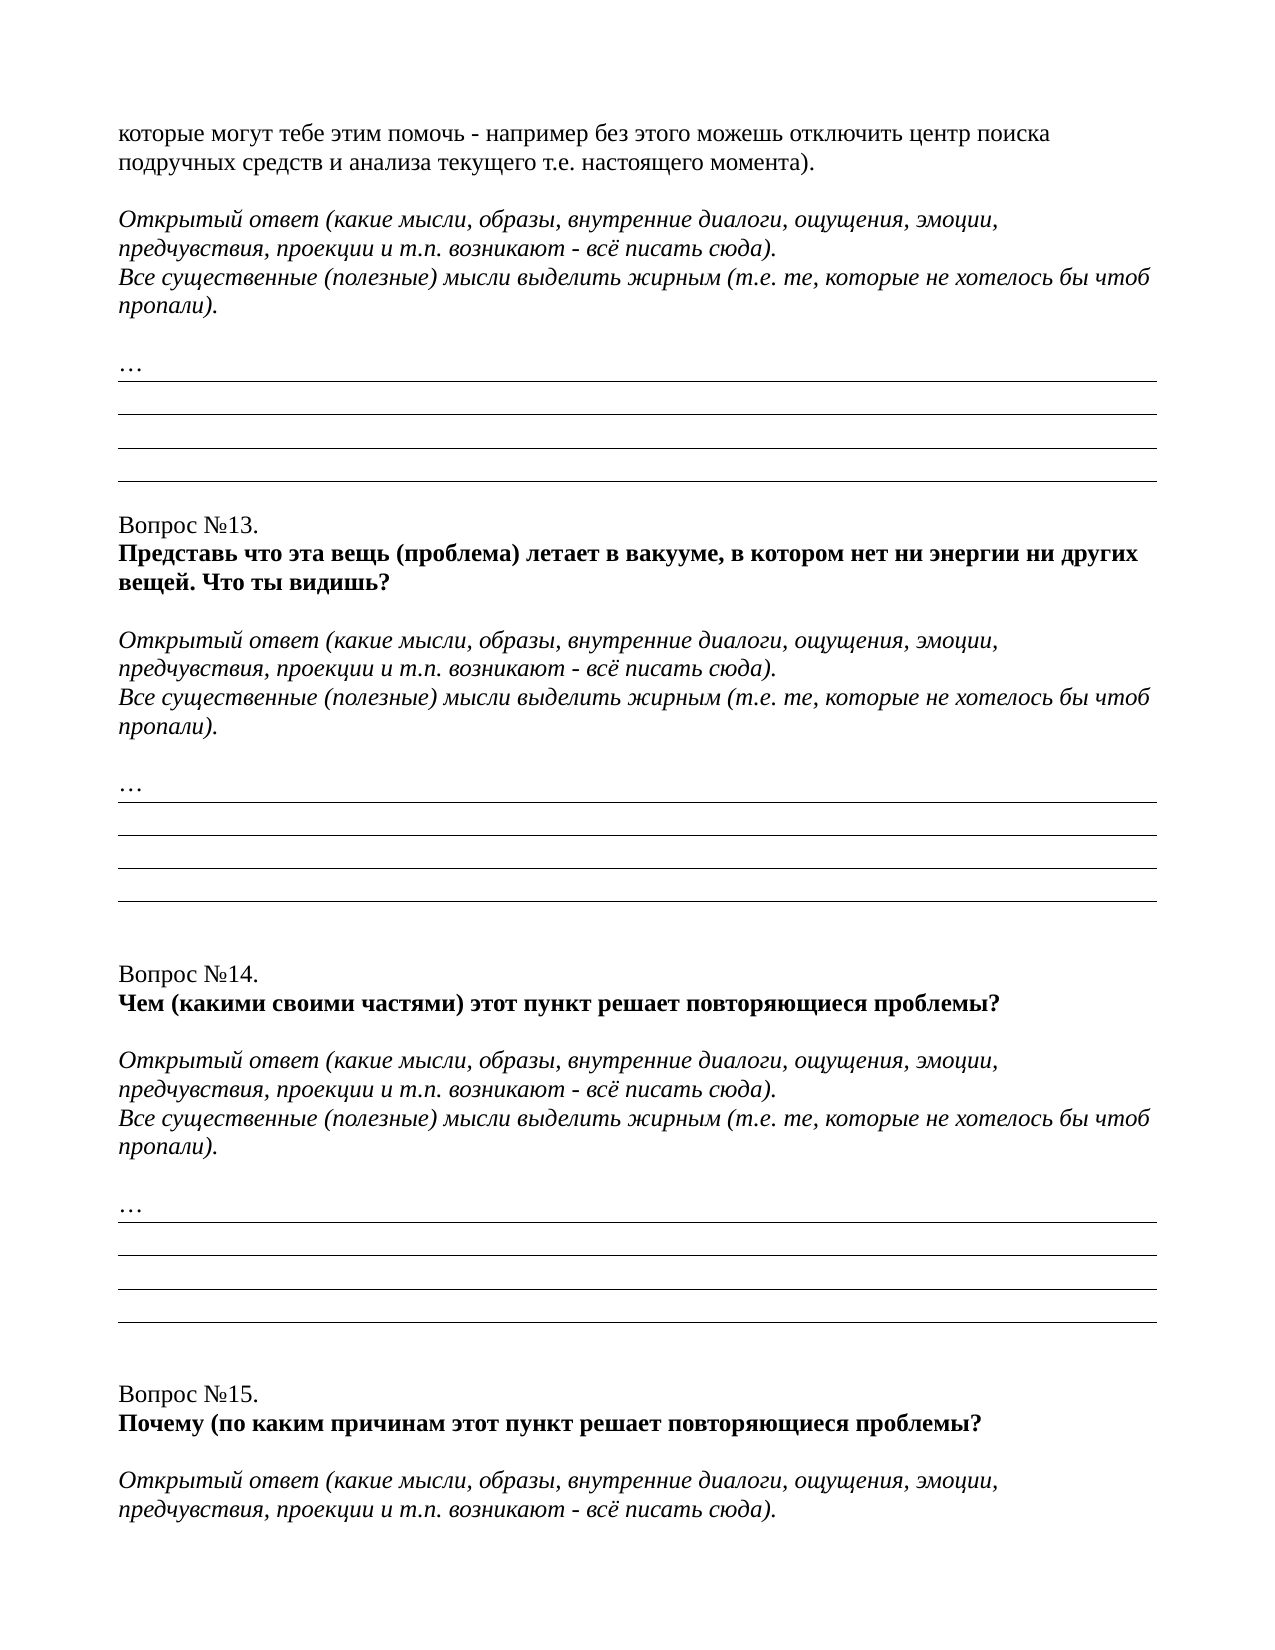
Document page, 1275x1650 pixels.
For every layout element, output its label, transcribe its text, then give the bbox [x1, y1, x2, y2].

text … [118, 768, 1157, 802]
text Открытый ответ (какие мысли, образы, внутренние диалоги, ощущения, эмоции, предчувствия, проекции и т.п. возникают - всё писать сюда). [118, 1466, 1157, 1523]
text Почему (по каким причинам этот пункт решает повторяющиеся проблемы? [118, 1408, 1157, 1437]
text … [118, 348, 1157, 381]
text которые могут тебе этим помочь - например без этого можешь отключить центр поиска подручных средств и анализа текущего т.е. настоящего момента). [118, 118, 1157, 176]
text Открытый ответ (какие мысли, образы, внутренние диалоги, ощущения, эмоции, предчувствия, проекции и т.п. возникают - всё писать сюда). [118, 625, 1157, 682]
text Вопрос №13. [118, 510, 1157, 538]
text … [118, 1189, 1157, 1222]
text Все существенные (полезные) мысли выделить жирным (т.е. те, которые не хотелось бы чтоб пропали). [118, 682, 1157, 740]
text Открытый ответ (какие мысли, образы, внутренние диалоги, ощущения, эмоции, предчувствия, проекции и т.п. возникают - всё писать сюда). [118, 1045, 1157, 1103]
text Вопрос №14. [118, 959, 1157, 988]
text Чем (какими своими частями) этот пункт решает повторяющиеся проблемы? [118, 988, 1157, 1016]
text Представь что эта вещь (проблема) летает в вакууме, в котором нет ни энергии ни других вещей. Что ты видишь? [118, 538, 1157, 596]
text Все существенные (полезные) мысли выделить жирным (т.е. те, которые не хотелось бы чтоб пропали). [118, 1103, 1157, 1160]
text Все существенные (полезные) мысли выделить жирным (т.е. те, которые не хотелось бы чтоб пропали). [118, 262, 1157, 319]
text Вопрос №15. [118, 1379, 1157, 1408]
text Открытый ответ (какие мысли, образы, внутренние диалоги, ощущения, эмоции, предчувствия, проекции и т.п. возникают - всё писать сюда). [118, 204, 1157, 262]
